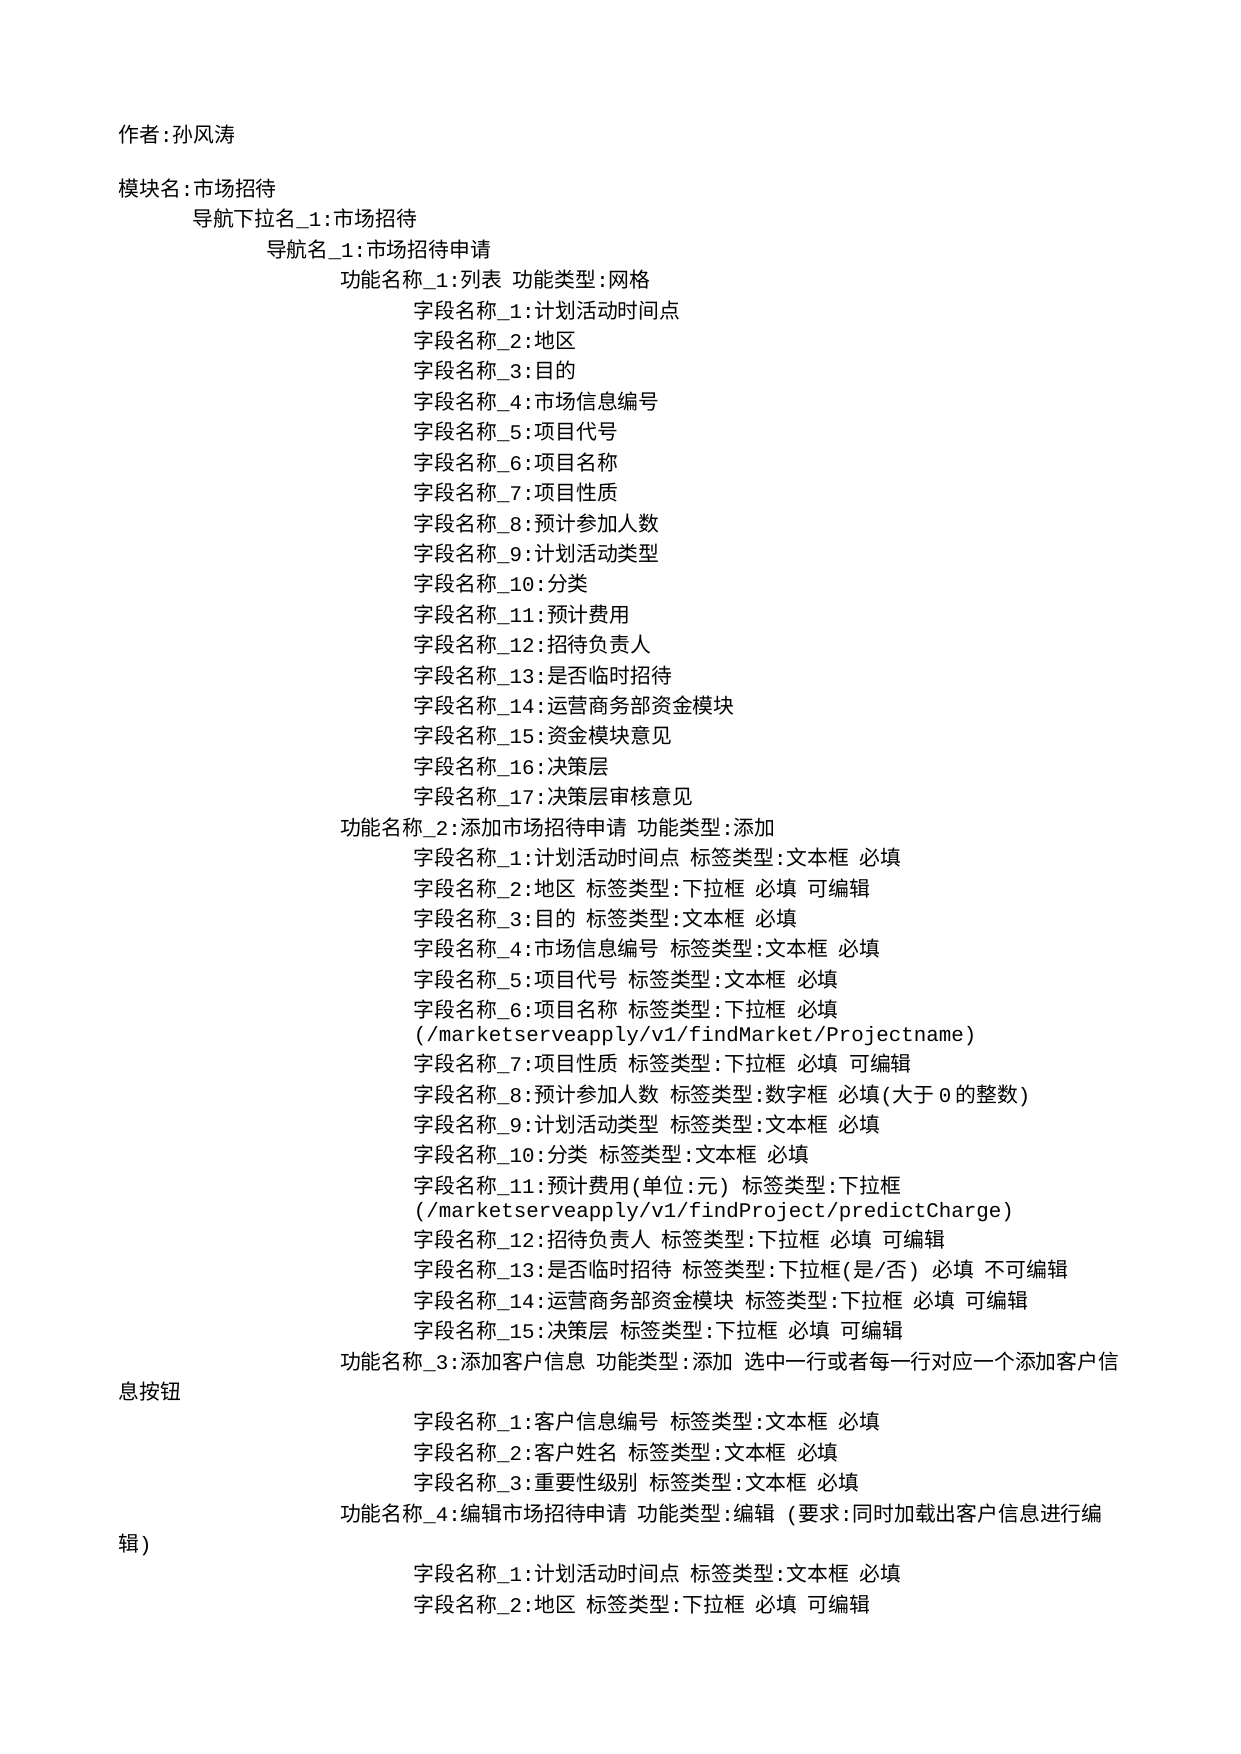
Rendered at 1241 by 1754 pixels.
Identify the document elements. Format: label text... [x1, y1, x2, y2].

text 字段名称_14:运营商务部资金模块 [118, 689, 1122, 720]
text 字段名称_1:计划活动时间点 [118, 294, 1122, 324]
text 字段名称_16:决策层 [118, 750, 1122, 781]
text 字段名称_4:市场信息编号 标签类型:文本框 必填 [118, 933, 1122, 963]
text 字段名称_7:项目性质 标签类型:下拉框 必填 可编辑 [118, 1047, 1122, 1078]
text (/marketserveapply/v1/findProject/predictCharge) [118, 1199, 1122, 1223]
text 字段名称_10:分类 标签类型:文本框 必填 [118, 1139, 1122, 1169]
text 功能名称_2:添加市场招待申请 功能类型:添加 [118, 811, 1122, 841]
text 字段名称_17:决策层审核意见 [118, 781, 1122, 811]
text 字段名称_11:预计费用 [118, 598, 1122, 628]
text 字段名称_2:地区 标签类型:下拉框 必填 可编辑 [118, 1588, 1122, 1618]
text 字段名称_2:地区 标签类型:下拉框 必填 可编辑 [118, 872, 1122, 902]
text 字段名称_3:重要性级别 标签类型:文本框 必填 [118, 1466, 1122, 1497]
text 字段名称_9:计划活动类型 标签类型:文本框 必填 [118, 1108, 1122, 1139]
text 功能名称_1:列表 功能类型:网格 [118, 263, 1122, 294]
text 字段名称_12:招待负责人 [118, 628, 1122, 659]
text 字段名称_12:招待负责人 标签类型:下拉框 必填 可编辑 [118, 1223, 1122, 1254]
text 字段名称_3:目的 [118, 355, 1122, 385]
text 字段名称_13:是否临时招待 标签类型:下拉框(是/否) 必填 不可编辑 [118, 1254, 1122, 1284]
text 字段名称_8:预计参加人数 标签类型:数字框 必填(大于0的整数) [118, 1078, 1122, 1108]
text 字段名称_2:地区 [118, 324, 1122, 355]
text 字段名称_2:客户姓名 标签类型:文本框 必填 [118, 1436, 1122, 1466]
text 字段名称_1:计划活动时间点 标签类型:文本框 必填 [118, 1558, 1122, 1588]
text 字段名称_8:预计参加人数 [118, 507, 1122, 537]
text 功能名称_4:编辑市场招待申请 功能类型:编辑 (要求:同时加载出客户信息进行编辑) [118, 1497, 1122, 1558]
text (/marketserveapply/v1/findMarket/Projectname) [118, 1024, 1122, 1047]
text 字段名称_15:资金模块意见 [118, 720, 1122, 750]
text 字段名称_7:项目性质 [118, 476, 1122, 507]
text 字段名称_10:分类 [118, 568, 1122, 598]
text 字段名称_15:决策层 标签类型:下拉框 必填 可编辑 [118, 1314, 1122, 1345]
text 字段名称_4:市场信息编号 [118, 385, 1122, 416]
text 字段名称_1:计划活动时间点 标签类型:文本框 必填 [118, 841, 1122, 872]
text 字段名称_9:计划活动类型 [118, 537, 1122, 568]
text 字段名称_3:目的 标签类型:文本框 必填 [118, 902, 1122, 933]
text 模块名:市场招待 [118, 172, 1122, 203]
text 字段名称_5:项目代号 标签类型:文本框 必填 [118, 963, 1122, 993]
text 字段名称_5:项目代号 [118, 416, 1122, 446]
text 导航下拉名_1:市场招待 [118, 203, 1122, 233]
text 字段名称_6:项目名称 标签类型:下拉框 必填 [118, 993, 1122, 1024]
text 字段名称_11:预计费用(单位:元) 标签类型:下拉框 [118, 1169, 1122, 1199]
text 字段名称_1:客户信息编号 标签类型:文本框 必填 [118, 1406, 1122, 1436]
text 功能名称_3:添加客户信息 功能类型:添加 选中一行或者每一行对应一个添加客户信息按钮 [118, 1345, 1122, 1406]
text 字段名称_14:运营商务部资金模块 标签类型:下拉框 必填 可编辑 [118, 1284, 1122, 1314]
text 作者:孙风涛 [118, 118, 1122, 148]
text 字段名称_6:项目名称 [118, 446, 1122, 476]
text 字段名称_13:是否临时招待 [118, 659, 1122, 689]
text 导航名_1:市场招待申请 [118, 233, 1122, 263]
